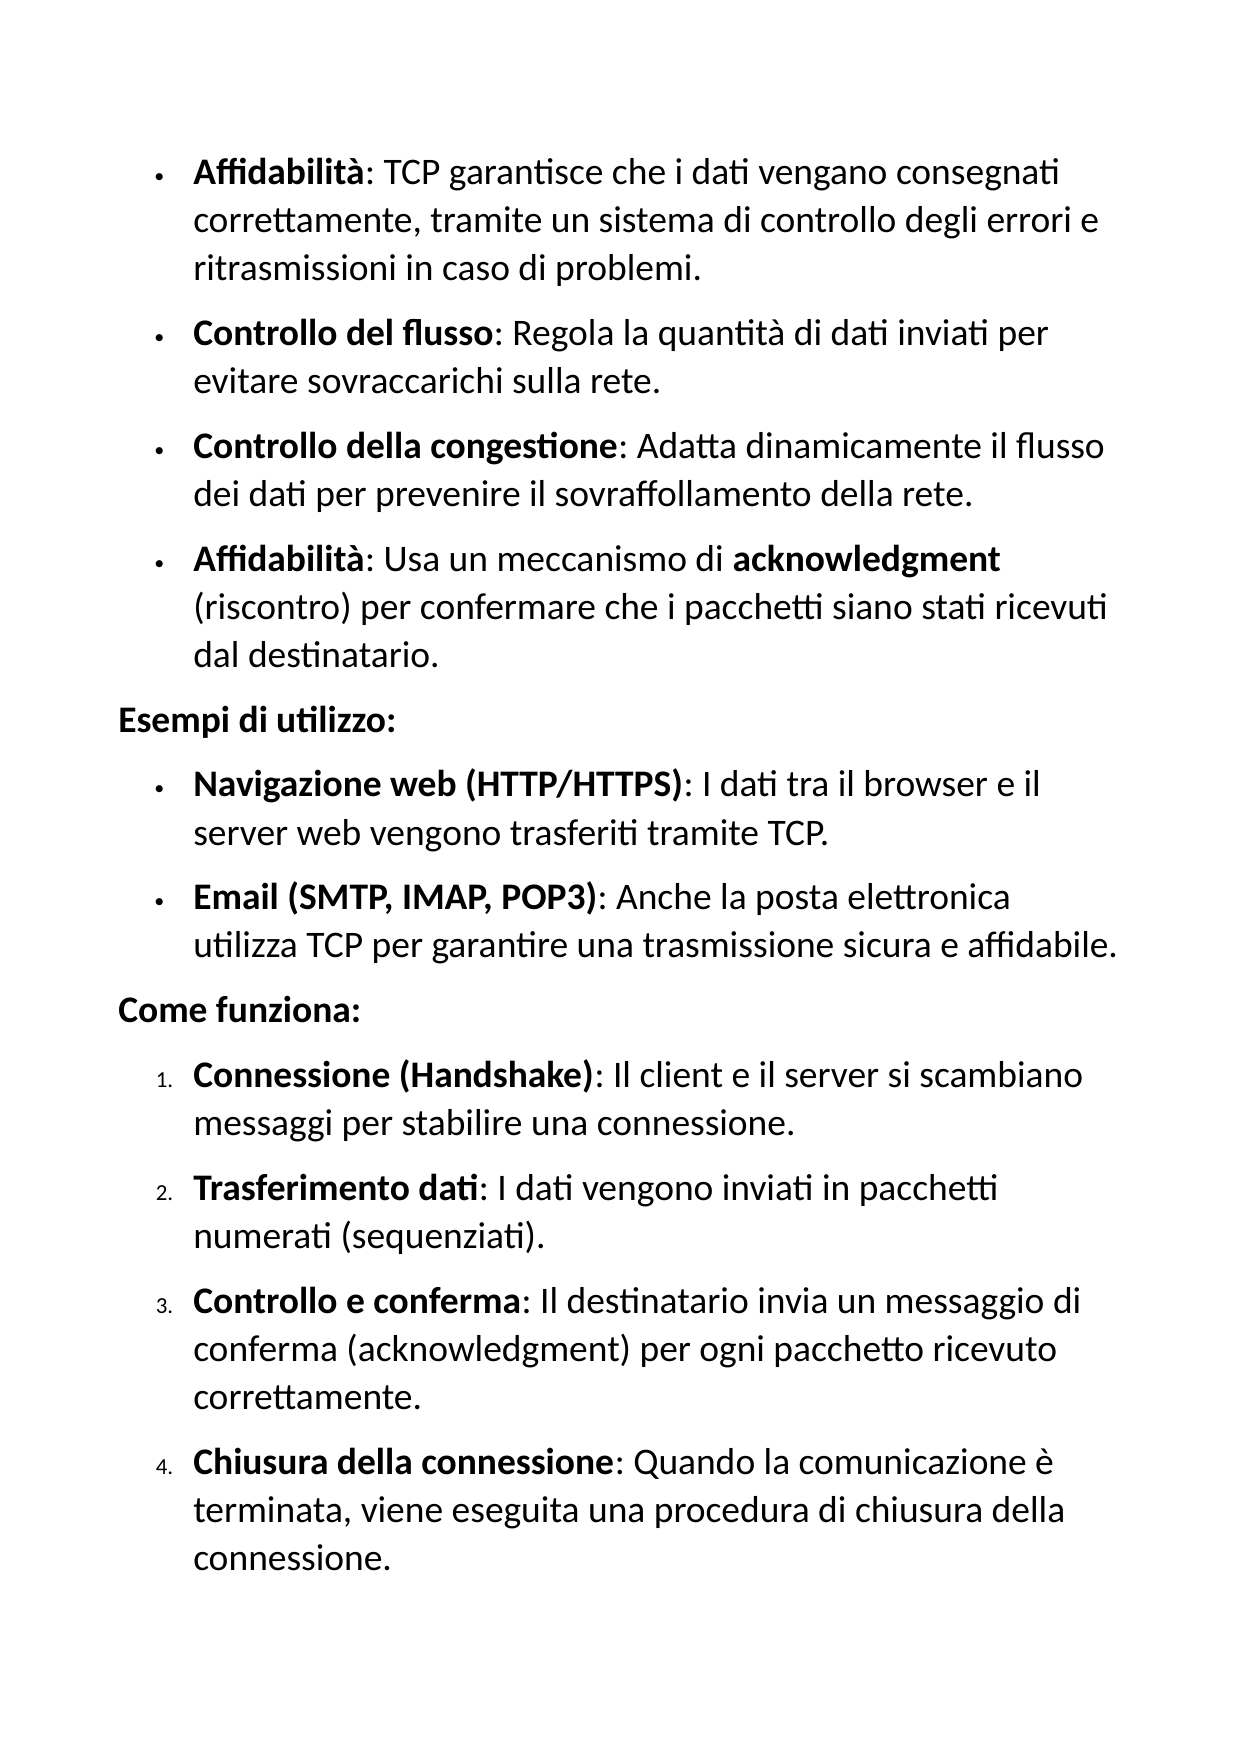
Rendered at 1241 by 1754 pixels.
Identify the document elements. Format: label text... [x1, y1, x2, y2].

text Come funziona: [118, 986, 1122, 1032]
list Trasferimento dati: I dati vengono inviati in pacchetti numerati (sequenziati). [156, 1164, 1122, 1258]
list Controllo e conferma: Il destinatario invia un messaggio di conferma (acknowledgment) per ogni pacchetto ricevuto correttamente. [156, 1277, 1122, 1419]
text Esempi di utilizzo: [118, 696, 1122, 741]
list Email (SMTP, IMAP, POP3): Anche la posta elettronica utilizza TCP per garantire una trasmissione sicura e affidabile. [156, 873, 1122, 967]
list Chiusura della connessione: Quando la comunicazione è terminata, viene eseguita una procedura di chiusura della connessione. [156, 1438, 1122, 1580]
list Connessione (Handshake): Il client e il server si scambiano messaggi per stabilire una connessione. [156, 1051, 1122, 1145]
list Affidabilità: TCP garantisce che i dati vengano consegnati correttamente, tramite un sistema di controllo degli errori e ritrasmissioni in caso di problemi. [156, 148, 1122, 290]
list Affidabilità: Usa un meccanismo di acknowledgment (riscontro) per confermare che i pacchetti siano stati ricevuti dal destinatario. [156, 534, 1122, 677]
list Controllo del flusso: Regola la quantità di dati inviati per evitare sovraccarichi sulla rete. [156, 309, 1122, 403]
list Controllo della congestione: Adatta dinamicamente il flusso dei dati per prevenire il sovraffollamento della rete. [156, 422, 1122, 516]
list Navigazione web (HTTP/HTTPS): I dati tra il browser e il server web vengono trasferiti tramite TCP. [156, 760, 1122, 854]
